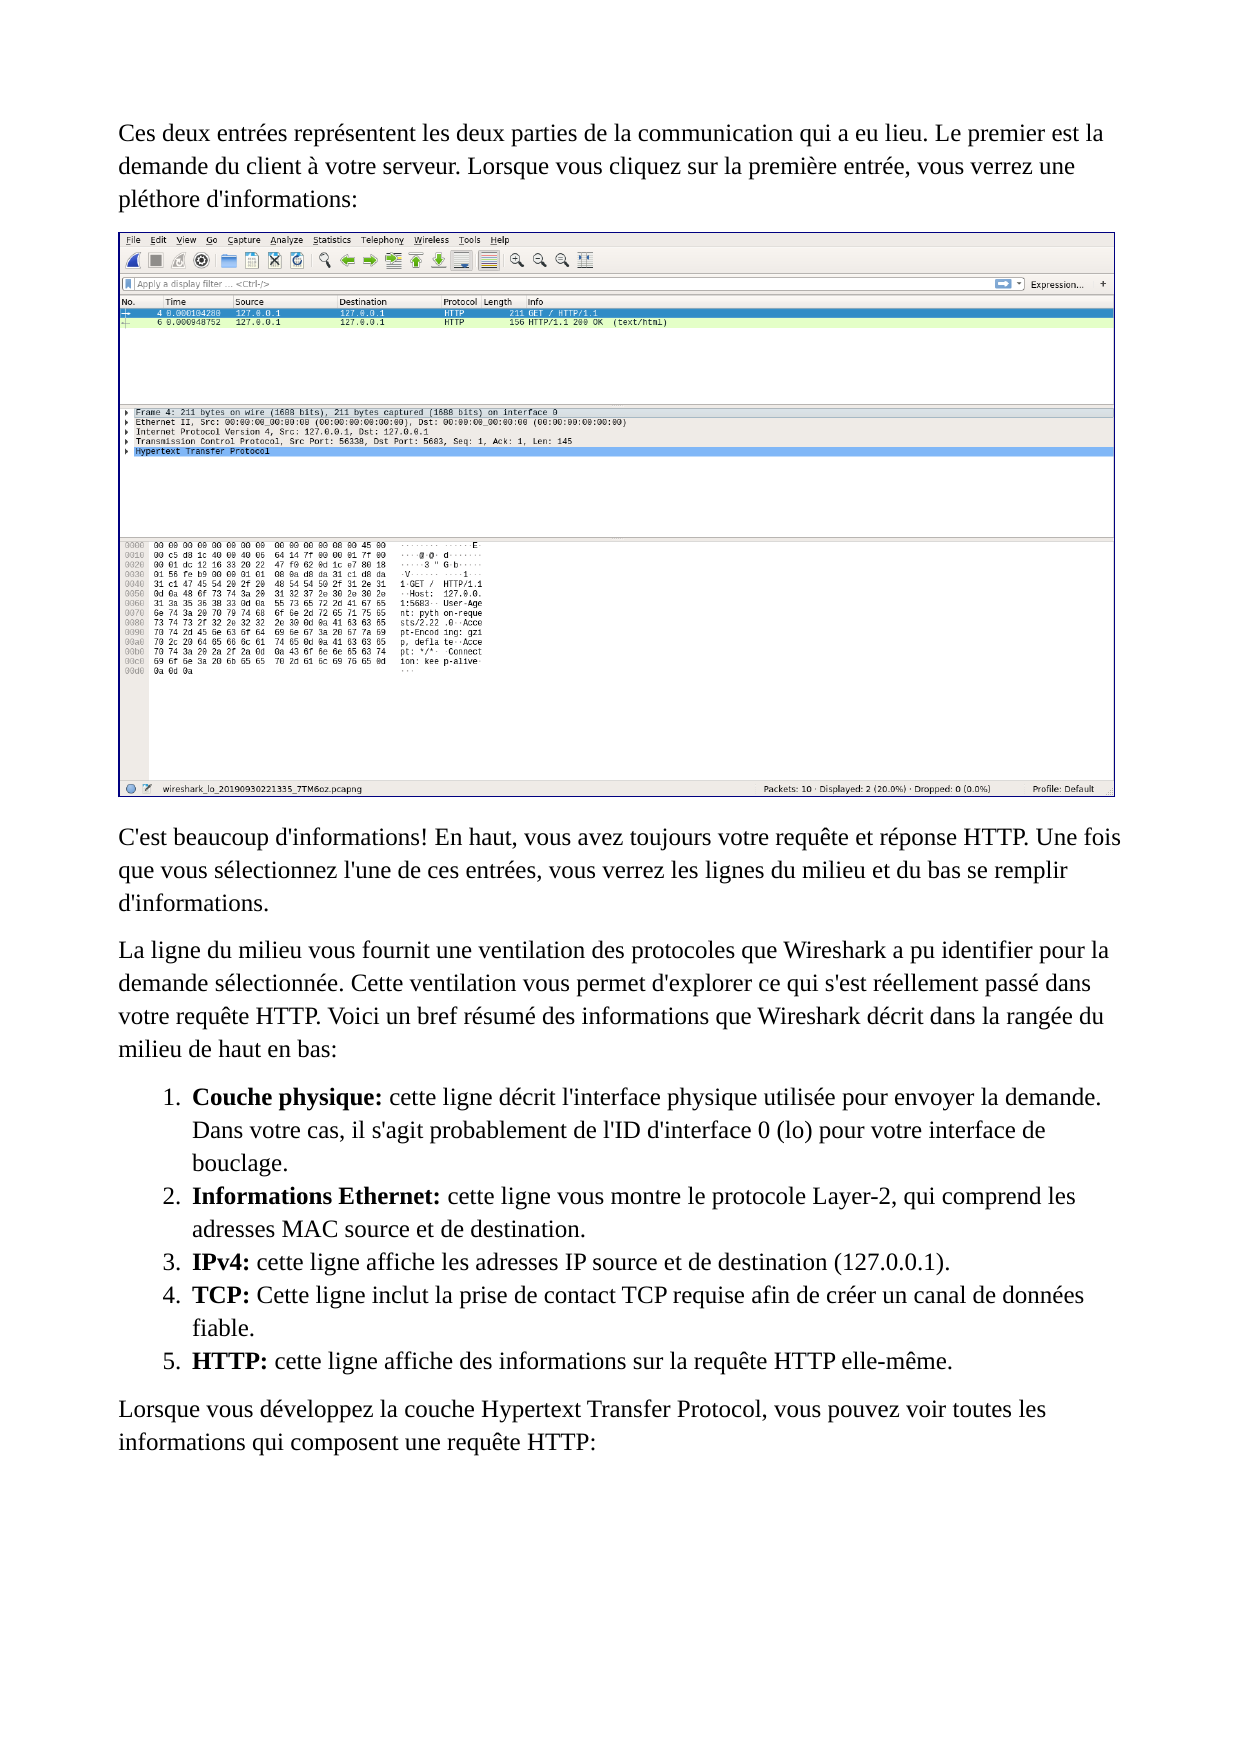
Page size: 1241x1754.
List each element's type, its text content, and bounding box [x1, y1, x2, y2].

list IPv4: cette ligne affiche les adresses IP source et de destination (127.0.0.1). [162, 1247, 1122, 1276]
text C'est beaucoup d'informations! En haut, vous avez toujours votre requête et réponse HTTP. Une fois que vous sélectionnez l'une de ces entrées, vous verrez les lignes du milieu et du bas se remplir d'informations. [118, 822, 1122, 916]
list Informations Ethernet: cette ligne vous montre le protocole Layer-2, qui comprend les adresses MAC source et de destination. [162, 1181, 1122, 1243]
list TCP: Cette ligne inclut la prise de contact TCP requise afin de créer un canal de données fiable. [162, 1280, 1122, 1342]
text Ces deux entrées représentent les deux parties de la communication qui a eu lieu. Le premier est la demande du client à votre serveur. Lorsque vous cliquez sur la première entrée, vous verrez une pléthore d'informations: [118, 118, 1122, 213]
list HTTP: cette ligne affiche des informations sur la requête HTTP elle-même. [162, 1346, 1122, 1375]
picture [120, 233, 1114, 796]
list Couche physique: cette ligne décrit l'interface physique utilisée pour envoyer la demande. Dans votre cas, il s'agit probablement de l'ID d'interface 0 (lo) pour votre interface de bouclage. [162, 1082, 1122, 1177]
text La ligne du milieu vous fournit une ventilation des protocoles que Wireshark a pu identifier pour la demande sélectionnée. Cette ventilation vous permet d'explorer ce qui s'est réellement passé dans votre requête HTTP. Voici un bref résumé des informations que Wireshark décrit dans la rangée du milieu de haut en bas: [118, 935, 1122, 1063]
text Lorsque vous développez la couche Hypertext Transfer Protocol, vous pouvez voir toutes les informations qui composent une requête HTTP: [118, 1394, 1122, 1456]
